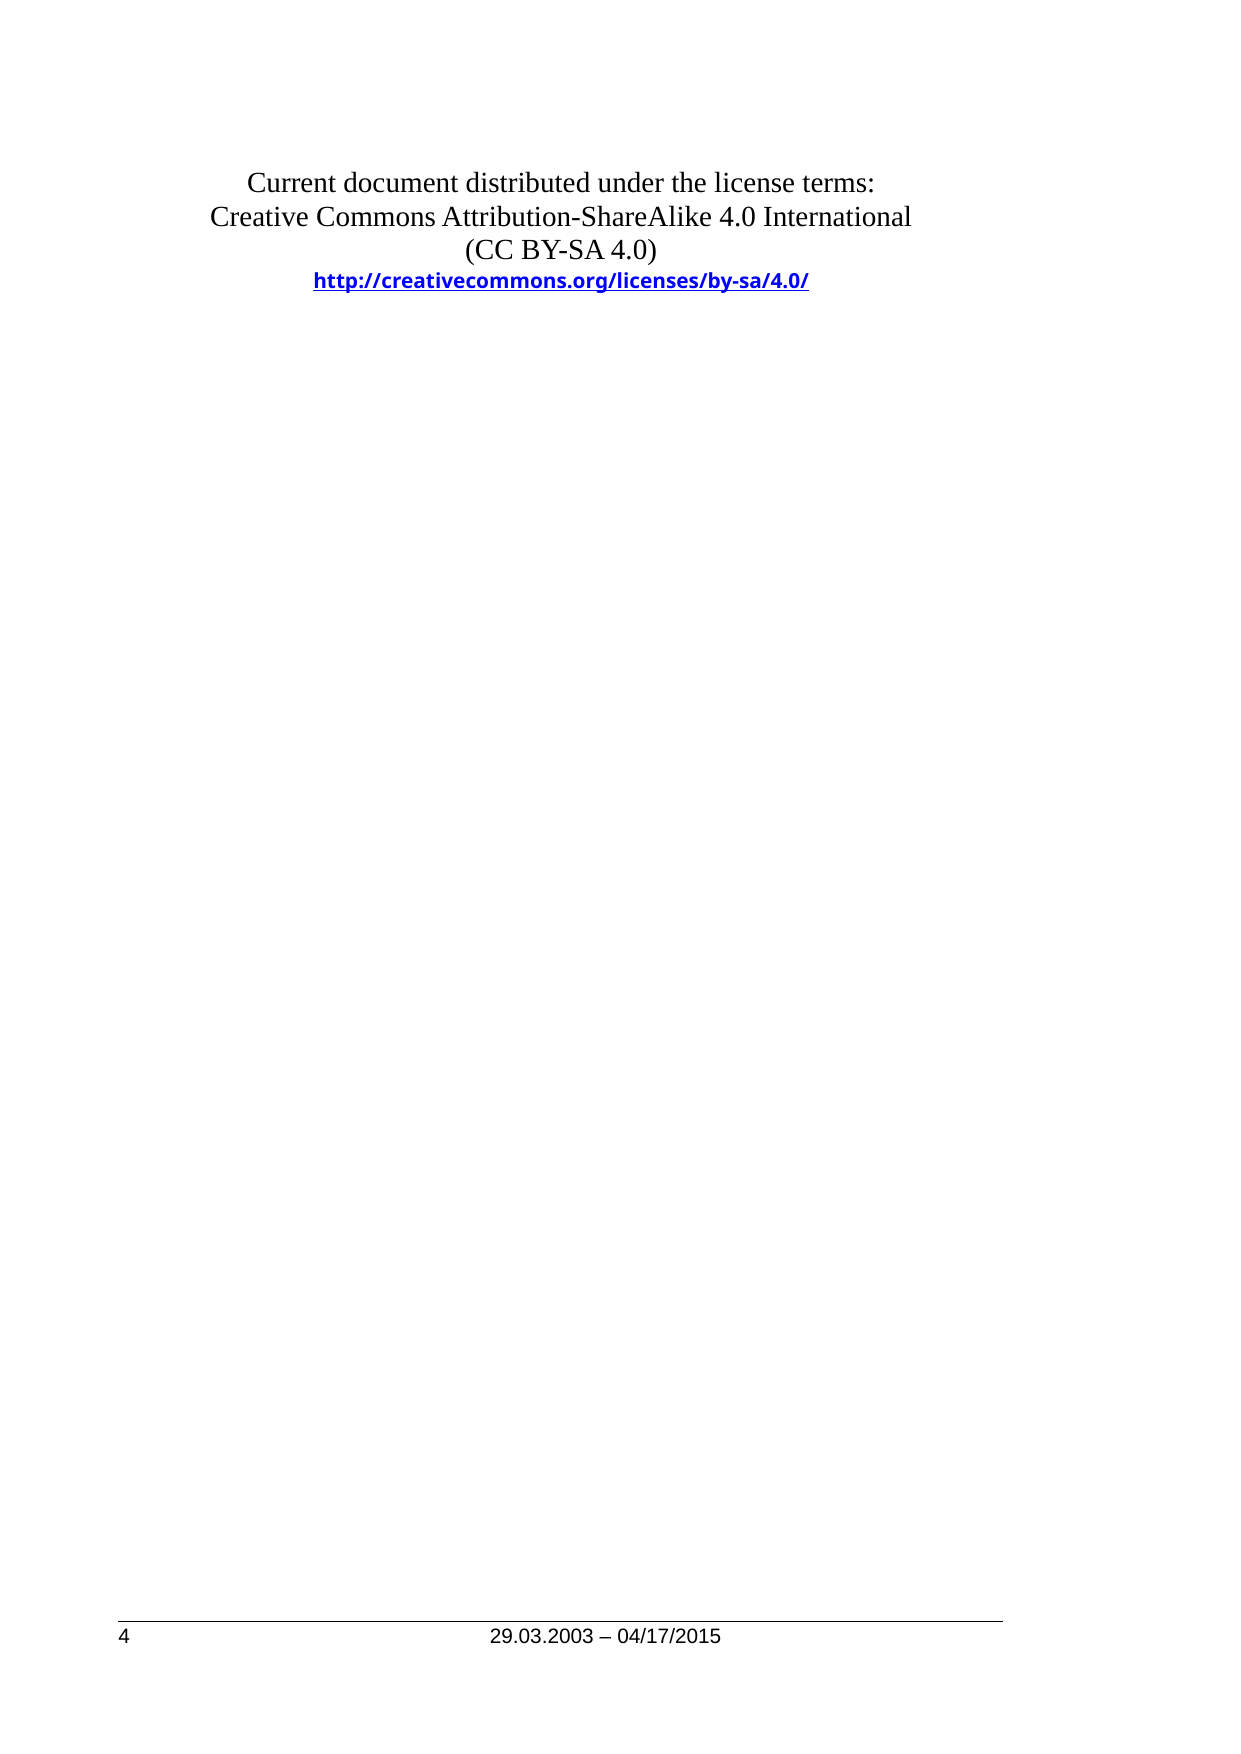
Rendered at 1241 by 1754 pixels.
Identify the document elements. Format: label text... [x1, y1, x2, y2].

text Creative Commons Attribution-ShareAlike 4.0 International [118, 199, 1004, 232]
text Current document distributed under the license terms: [118, 165, 1004, 199]
text http://creativecommons.org/licenses/by-sa/4.0/ [118, 266, 1004, 294]
text (CC BY-SA 4.0) [118, 232, 1004, 266]
